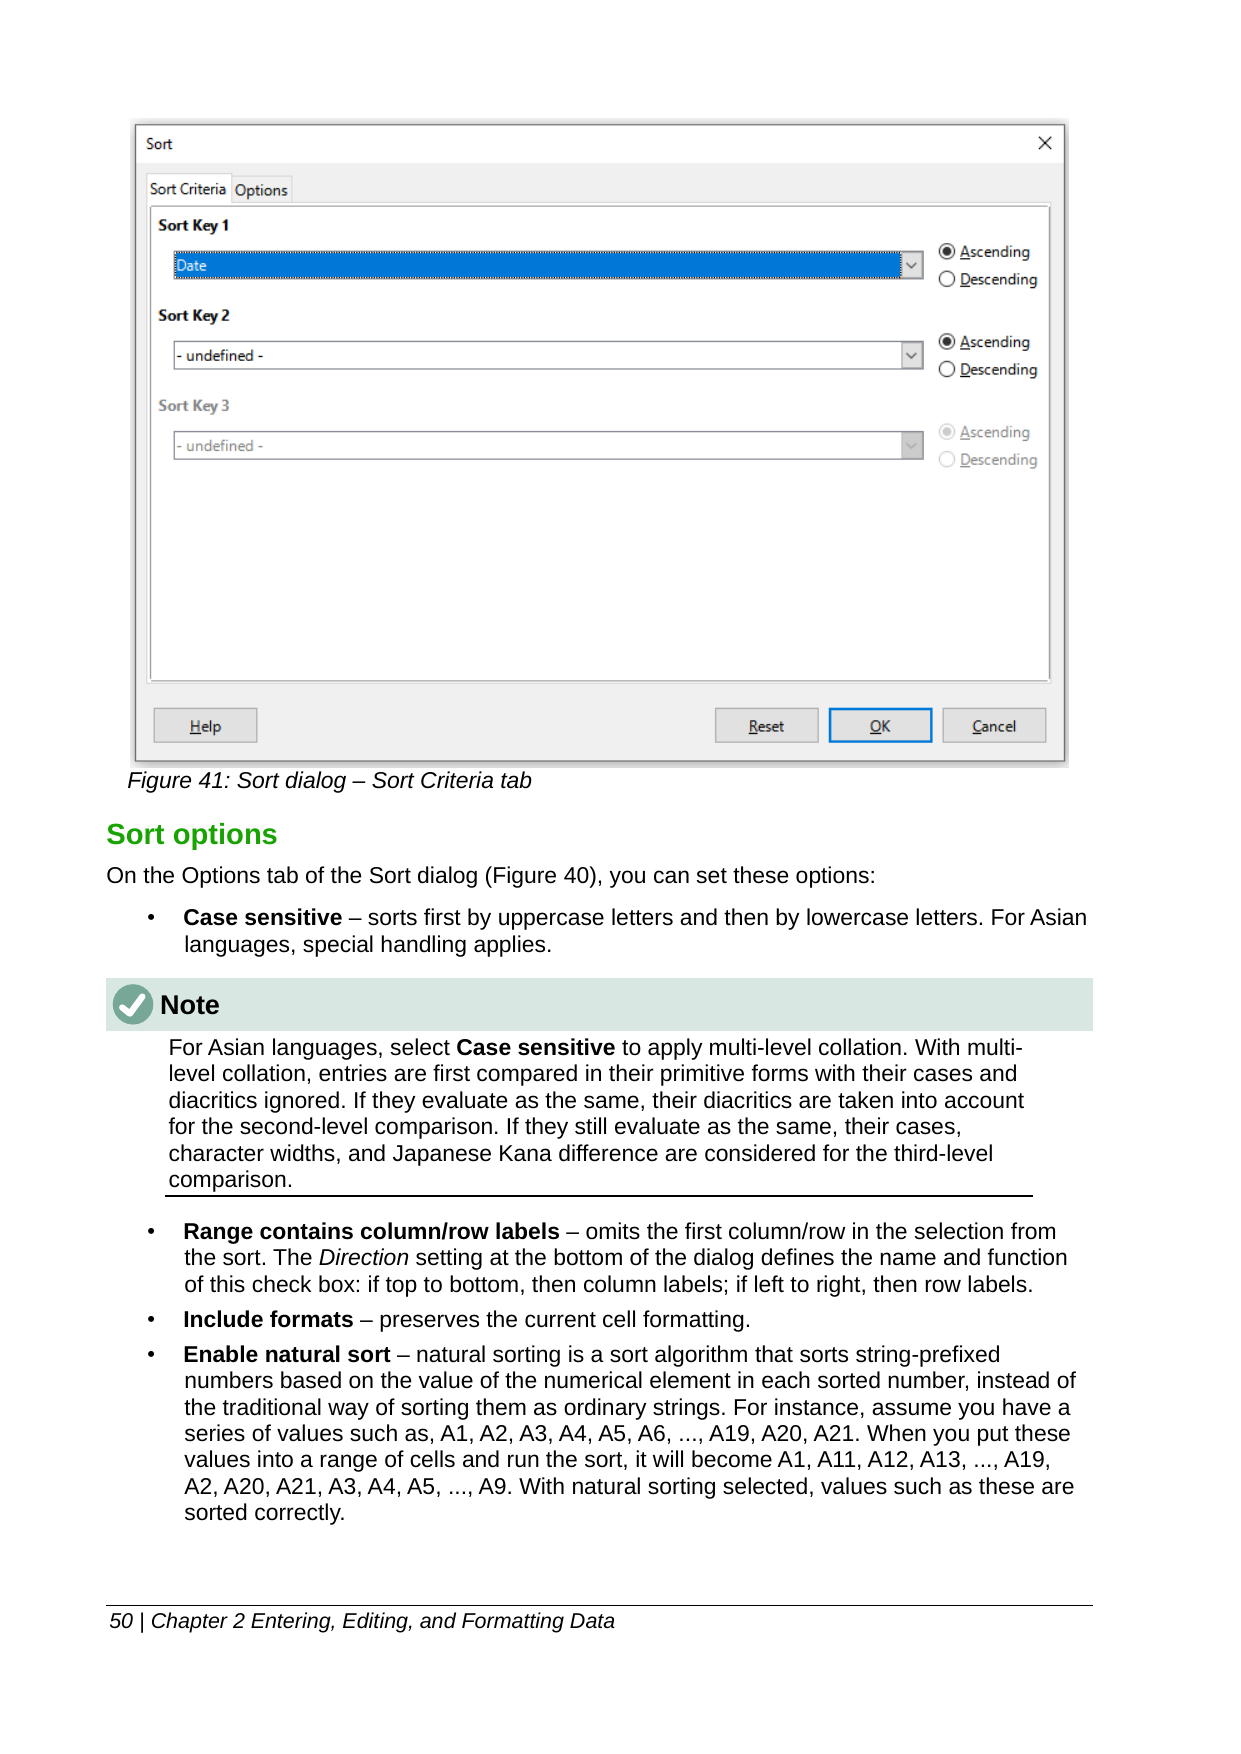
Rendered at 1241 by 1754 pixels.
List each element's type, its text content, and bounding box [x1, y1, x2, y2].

picture [130, 118, 1069, 768]
list Range contains column/row labels – omits the first column/row in the selection from the sort. The Direction setting at the bottom of the dialog defines the name and function of this check box: if top to bottom, then column labels; if left to right, then row labels. [144, 1215, 1093, 1297]
list Enable natural sort – natural sorting is a sort algorithm that sorts string-prefixed numbers based on the value of the numerical element in each sorted number, instead of the traditional way of sorting them as ordinary strings. For instance, assume you have a series of values such as, A1, A2, A3, A4, A5, A6, ..., A19, A20, A21. When you put these values into a range of cells and run the sort, it will become A1, A11, A12, A13, ..., A19, A2, A20, A21, A3, A4, A5, ..., A9. With natural sorting selected, values such as these are sorted correctly. [144, 1338, 1093, 1528]
text Figure 41: Sort dialog – Sort Criteria tab [127, 118, 1072, 793]
text On the Options tab of the Sort dialog (Figure 40), you can set these options: [106, 862, 1093, 889]
list Case sensitive – sorts first by uppercase letters and then by lowercase letters. For Asian languages, special handling applies. [144, 901, 1093, 960]
text For Asian languages, select Case sensitive to apply multi-level collation. With multi-level collation, entries are first compared in their primitive forms with their cases and diacritics ignored. If they evaluate as the same, their diacritics are taken into account for the second-level comparison. If they still evaluate as the same, their cases, character widths, and Japanese Kana difference are considered for the third-level comparison. [165, 1031, 1033, 1195]
subtitle Note [106, 978, 1093, 1031]
subtitle Sort options [106, 817, 1093, 851]
list Include formats – preserves the current cell formatting. [144, 1303, 1093, 1332]
